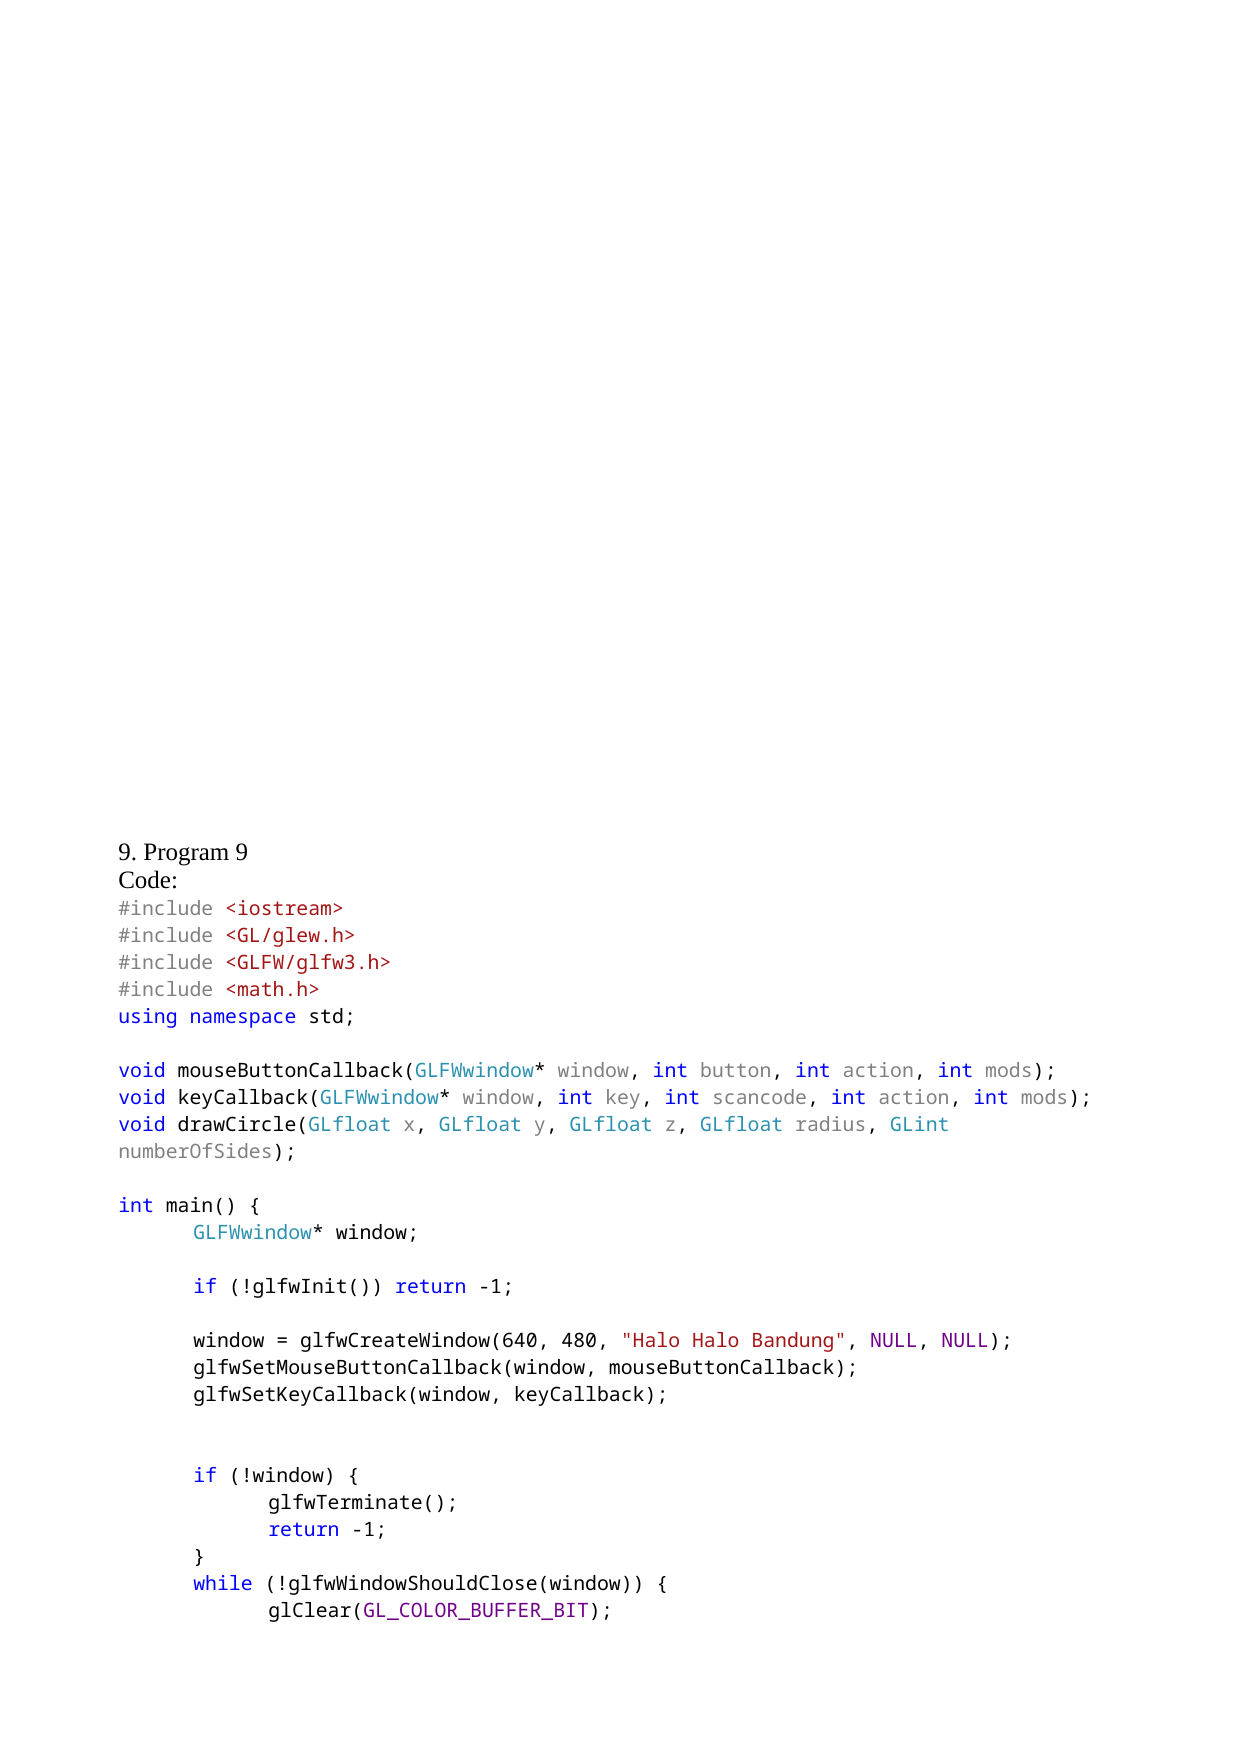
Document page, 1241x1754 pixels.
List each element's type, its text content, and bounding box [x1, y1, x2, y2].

text if (!glfwInit()) return -1; [118, 1272, 1122, 1299]
text #include <iostream> [118, 894, 1122, 921]
text while (!glfwWindowShouldClose(window)) { [118, 1569, 1122, 1596]
text void mouseButtonCallback(GLFWwindow* window, int button, int action, int mods); [118, 1056, 1122, 1083]
text void keyCallback(GLFWwindow* window, int key, int scancode, int action, int mods); [118, 1083, 1122, 1110]
text glClear(GL_COLOR_BUFFER_BIT); [118, 1596, 1122, 1623]
text using namespace std; [118, 1002, 1122, 1029]
text glfwSetKeyCallback(window, keyCallback); [118, 1380, 1122, 1407]
text 9. Program 9 [118, 837, 1122, 866]
text #include <math.h> [118, 975, 1122, 1002]
text #include <GLFW/glfw3.h> [118, 948, 1122, 975]
text return -1; [118, 1515, 1122, 1542]
text glfwTerminate(); [118, 1488, 1122, 1515]
text int main() { [118, 1191, 1122, 1218]
text GLFWwindow* window; [118, 1218, 1122, 1245]
text Code: [118, 866, 1122, 894]
text } [118, 1542, 1122, 1569]
text window = glfwCreateWindow(640, 480, "Halo Halo Bandung", NULL, NULL); [118, 1326, 1122, 1353]
text #include <GL/glew.h> [118, 921, 1122, 948]
text if (!window) { [118, 1461, 1122, 1488]
text glfwSetMouseButtonCallback(window, mouseButtonCallback); [118, 1353, 1122, 1380]
text void drawCircle(GLfloat x, GLfloat y, GLfloat z, GLfloat radius, GLint numberOfSides); [118, 1110, 1122, 1164]
